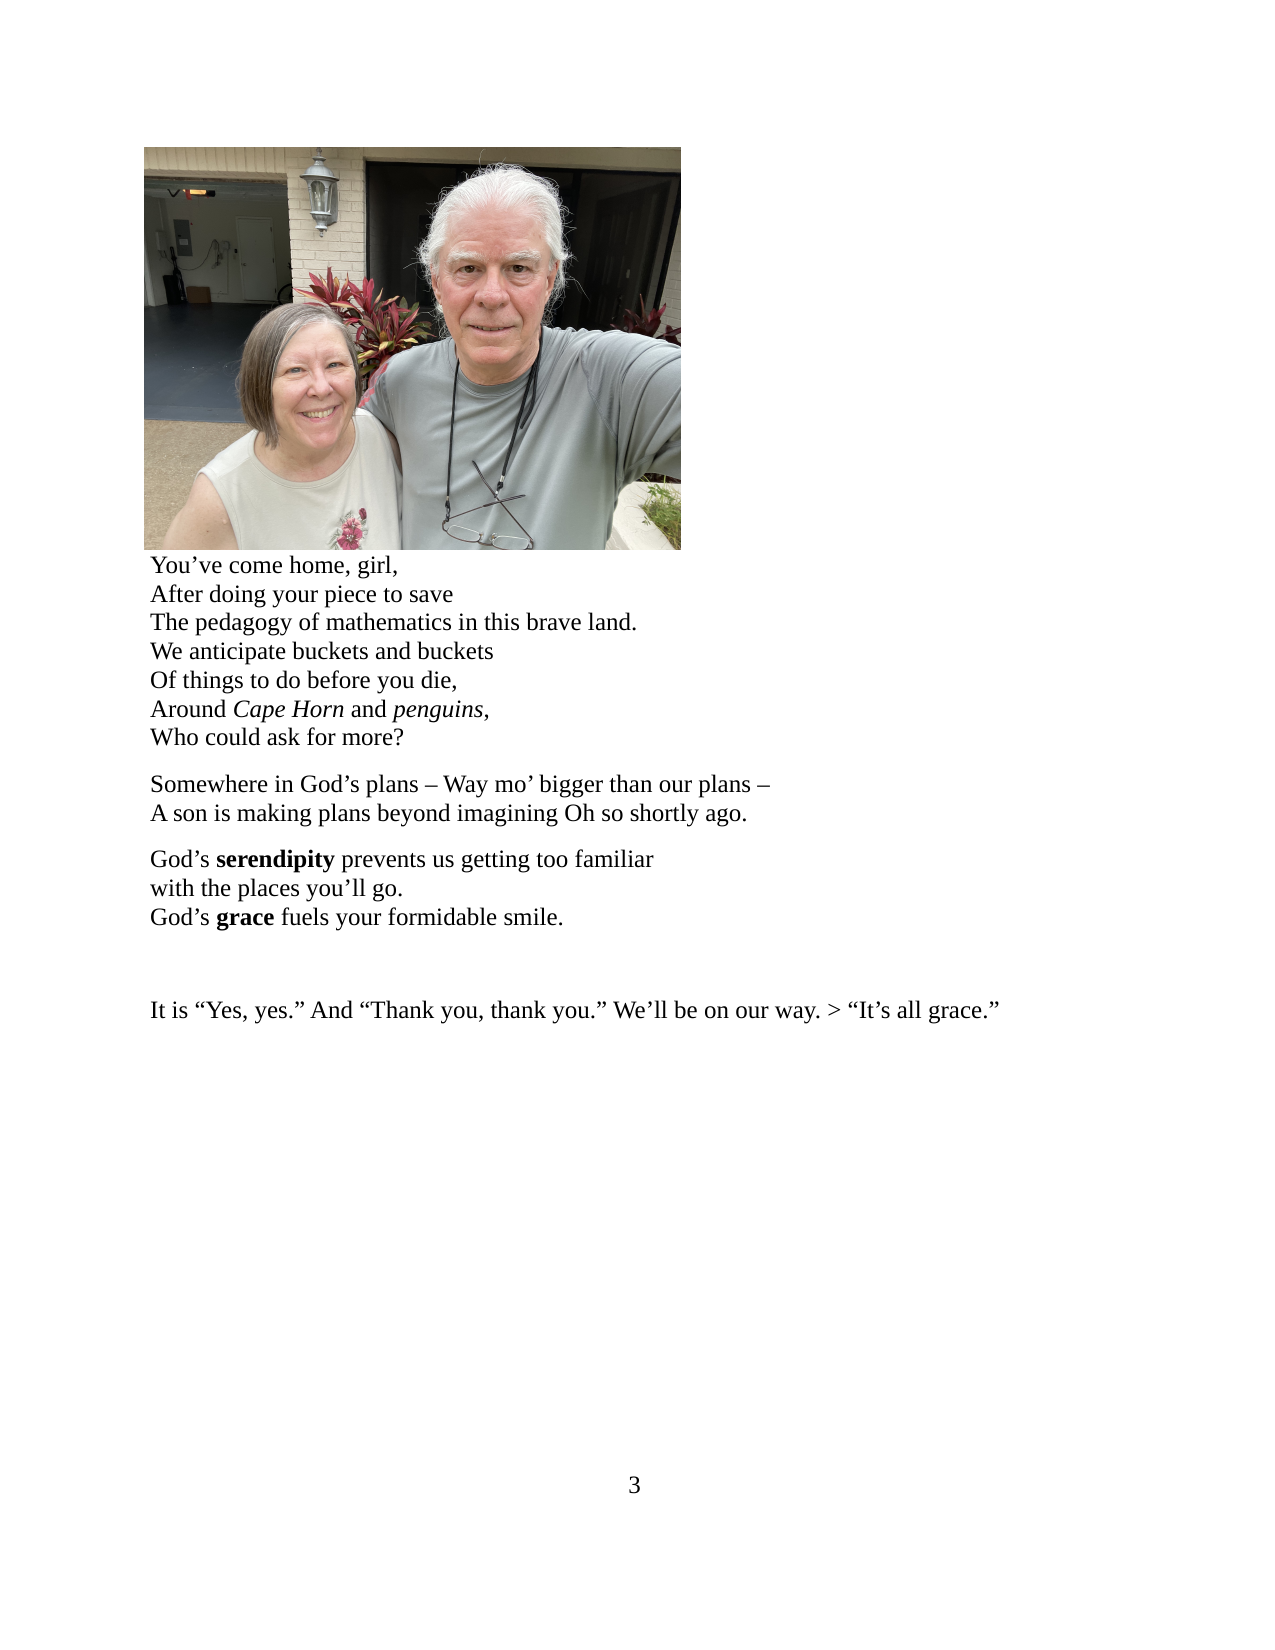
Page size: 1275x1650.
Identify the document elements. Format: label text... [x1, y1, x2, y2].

text God’s serendipity prevents us getting too familiar with the places you’ll go. God’s grace fuels your formidable smile. [150, 844, 1125, 931]
text Somewhere in God’s plans – Way mo’ bigger than our plans – A son is making plans beyond imagining Oh so shortly ago. [150, 769, 1125, 827]
picture [144, 147, 681, 550]
text It is “Yes, yes.” And “Thank you, thank you.” We’ll be on our way. > “It’s all grace.” [150, 995, 1125, 1024]
text You’ve come home, girl, After doing your piece to save The pedagogy of mathematics in this brave land. We anticipate buckets and buckets Of things to do before you die, Around Cape Horn and penguins, Who could ask for more? [150, 150, 1125, 751]
